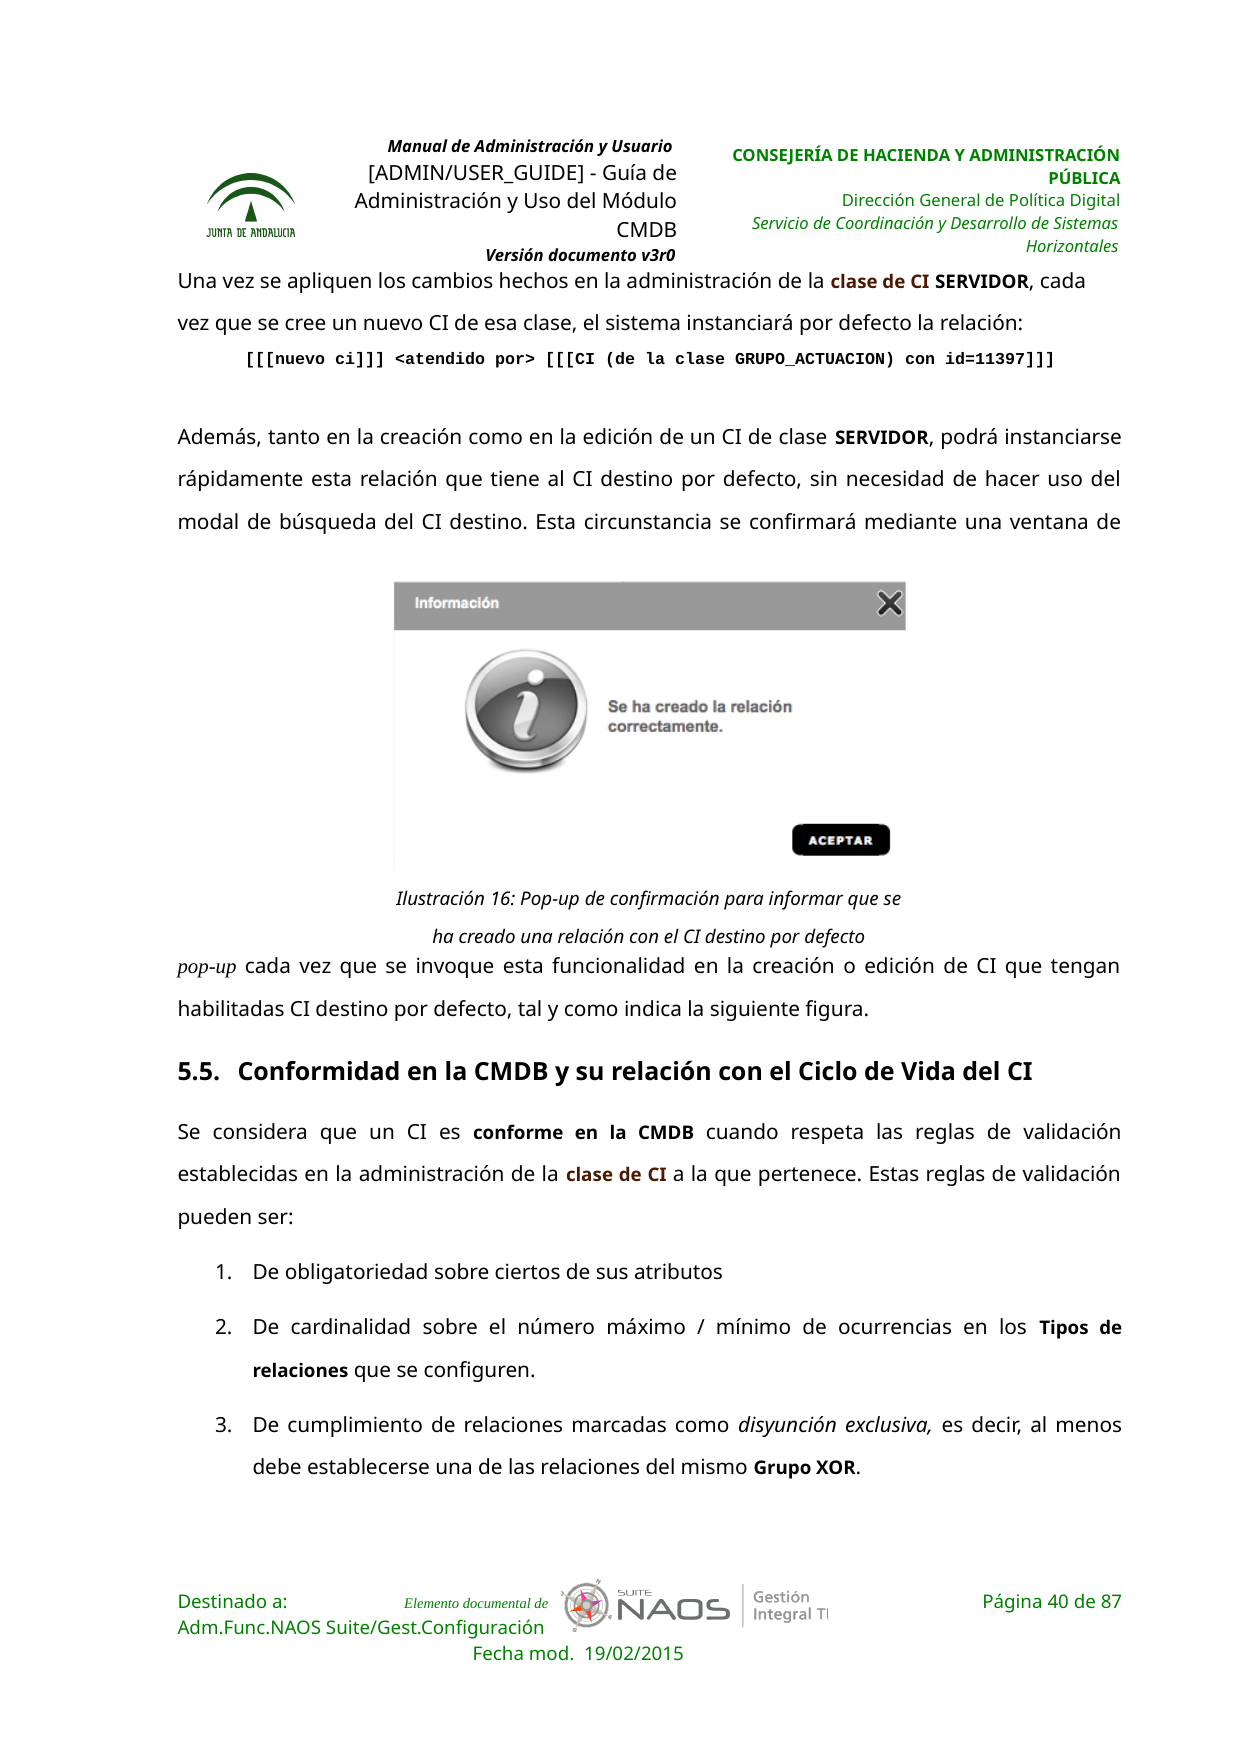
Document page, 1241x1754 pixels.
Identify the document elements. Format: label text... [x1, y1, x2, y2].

list De cardinalidad sobre el número máximo / mínimo de ocurrencias en los Tipos de relaciones que se configuren. [215, 1312, 1122, 1383]
picture [560, 1579, 829, 1632]
text Se considera que un CI es conforme en la CMDB cuando respeta las reglas de validación establecidas en la administración de la clase de CI a la que pertenece. Estas reglas de validación pueden ser: [177, 1117, 1122, 1230]
text [[[nuevo ci]]] <atendido por> [[[CI (de la clase GRUPO_ACTUACION) con id=11397]]] [177, 351, 1122, 370]
list De cumplimiento de relaciones marcadas como disyunción exclusiva, es decir, al menos debe establecerse una de las relaciones del mismo Grupo XOR. [215, 1410, 1122, 1481]
text Además, tanto en la creación como en la edición de un CI de clase SERVIDOR, podrá instanciarse rápidamente esta relación que tiene al CI destino por defecto, sin necesidad de hacer uso del modal de búsqueda del CI destino. Esta circunstancia se confirmará mediante una ventana de pop-up cada vez que se invoque esta funcionalidad en la creación o edición de CI que tengan habilitadas CI destino por defecto, tal y como indica la siguiente figura. [177, 422, 1122, 1022]
text Una vez se apliquen los cambios hechos en la administración de la clase de CI SERVIDOR, cada vez que se cree un nuevo CI de esa clase, el sistema instanciará por defecto la relación: [177, 266, 1122, 337]
text Ilustración 16: Pop-up de confirmación para informar que se ha creado una relación con el CI destino por defecto [394, 873, 906, 949]
subtitle Conformidad en la CMDB y su relación con el Ciclo de Vida del CI [177, 1054, 1122, 1088]
picture [201, 173, 298, 241]
list De obligatoriedad sobre ciertos de sus atributos [215, 1257, 1122, 1286]
picture [393, 581, 906, 873]
